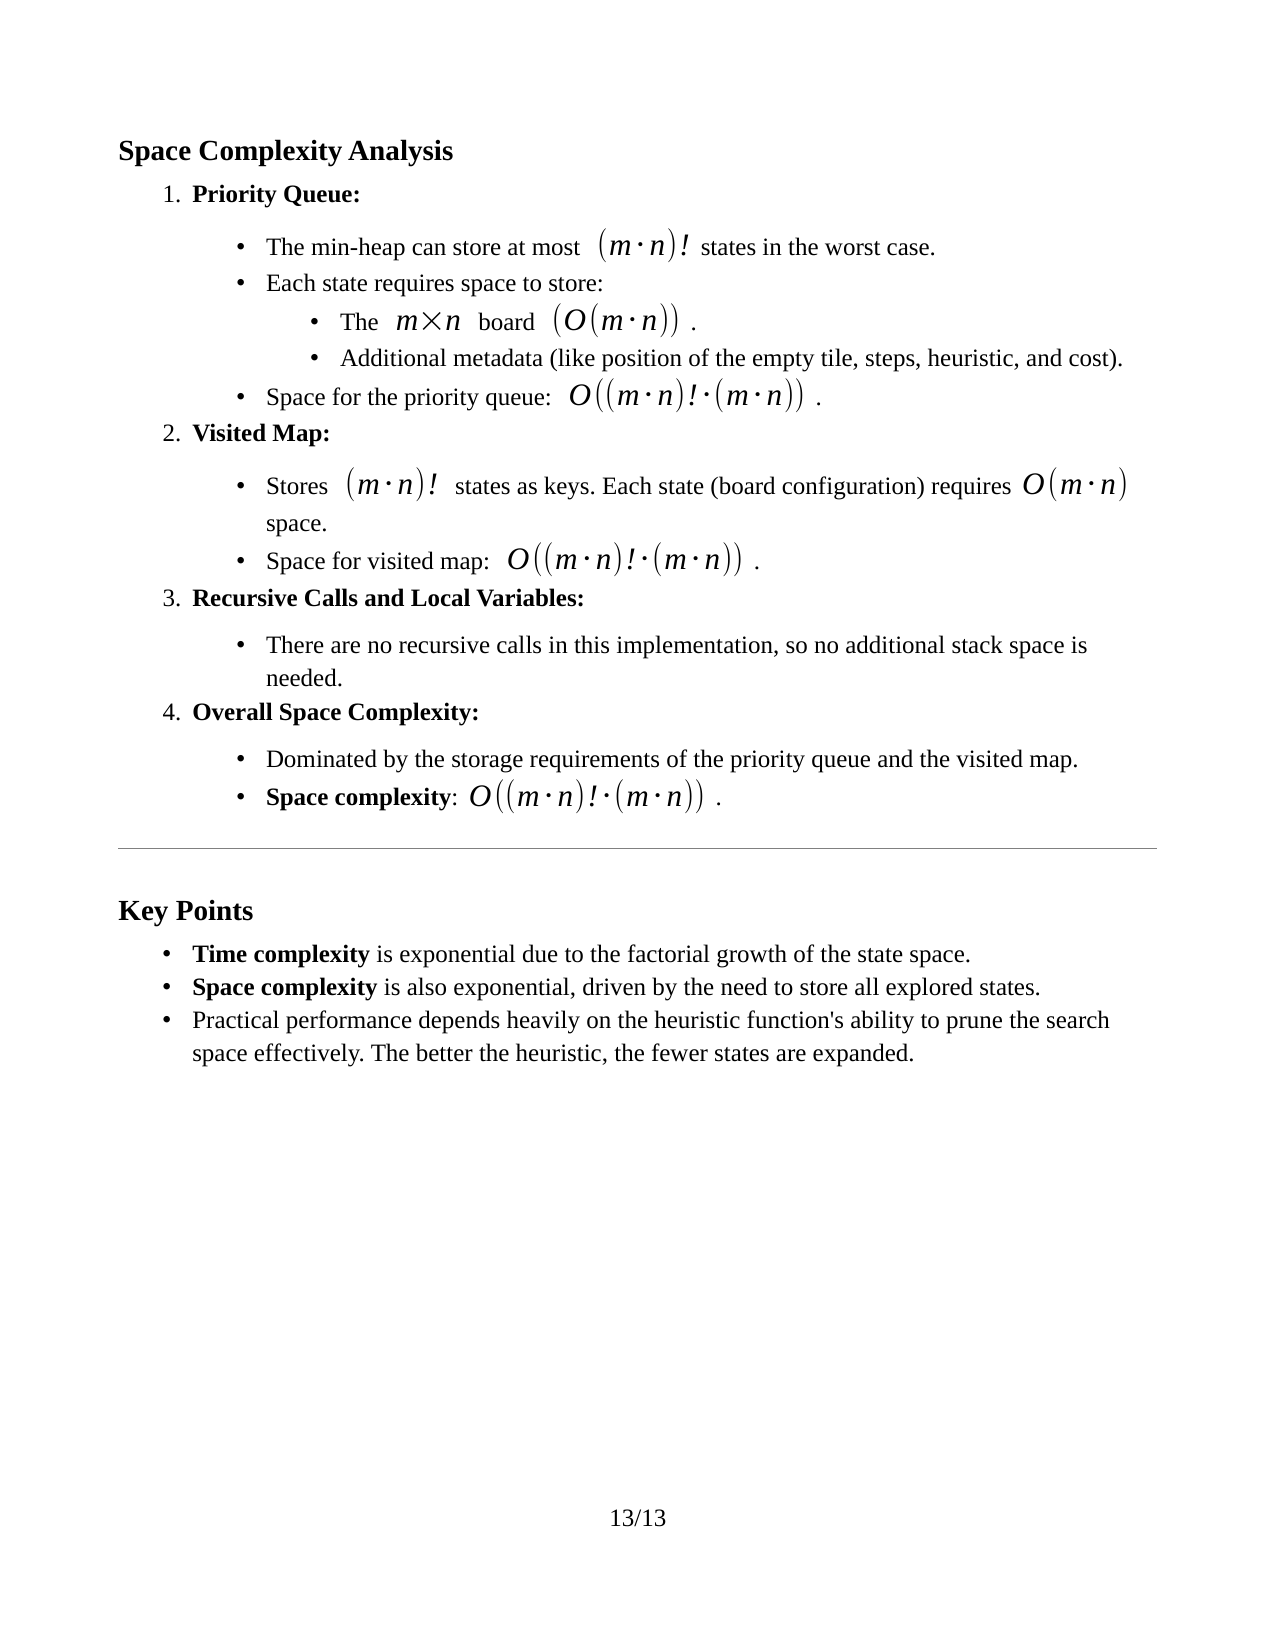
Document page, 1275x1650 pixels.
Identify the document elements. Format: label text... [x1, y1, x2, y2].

list Priority Queue: [162, 179, 1157, 207]
list Practical performance depends heavily on the heuristic function's ability to prune the search space effectively. The better the heuristic, the fewer states are expanded. [162, 1005, 1157, 1066]
list The min-heap can store at most states in the worst case. [236, 226, 1157, 264]
list Space complexity is also exponential, driven by the need to store all explored states. [162, 972, 1157, 1000]
list Recursive Calls and Local Variables: [162, 583, 1157, 612]
list Visited Map: [162, 418, 1157, 447]
list Space for visited map: . [236, 541, 1157, 579]
list There are no recursive calls in this implementation, so no additional stack space is needed. [236, 631, 1157, 692]
list Space for the priority queue: . [236, 376, 1157, 414]
subtitle Key Points [118, 893, 1157, 926]
list Additional metadata (like position of the empty tile, steps, heuristic, and cost). [310, 343, 1157, 372]
list Stores states as keys. Each state (board configuration) requires space. [236, 466, 1157, 537]
list Overall Space Complexity: [162, 697, 1157, 725]
list The board . [310, 301, 1157, 339]
subtitle Space Complexity Analysis [118, 133, 1157, 166]
list Time complexity is exponential due to the factorial growth of the state space. [162, 939, 1157, 967]
list Dominated by the storage requirements of the priority queue and the visited map. [236, 744, 1157, 773]
list Space complexity:. [236, 777, 1157, 815]
list Each state requires space to store: [236, 268, 1157, 297]
